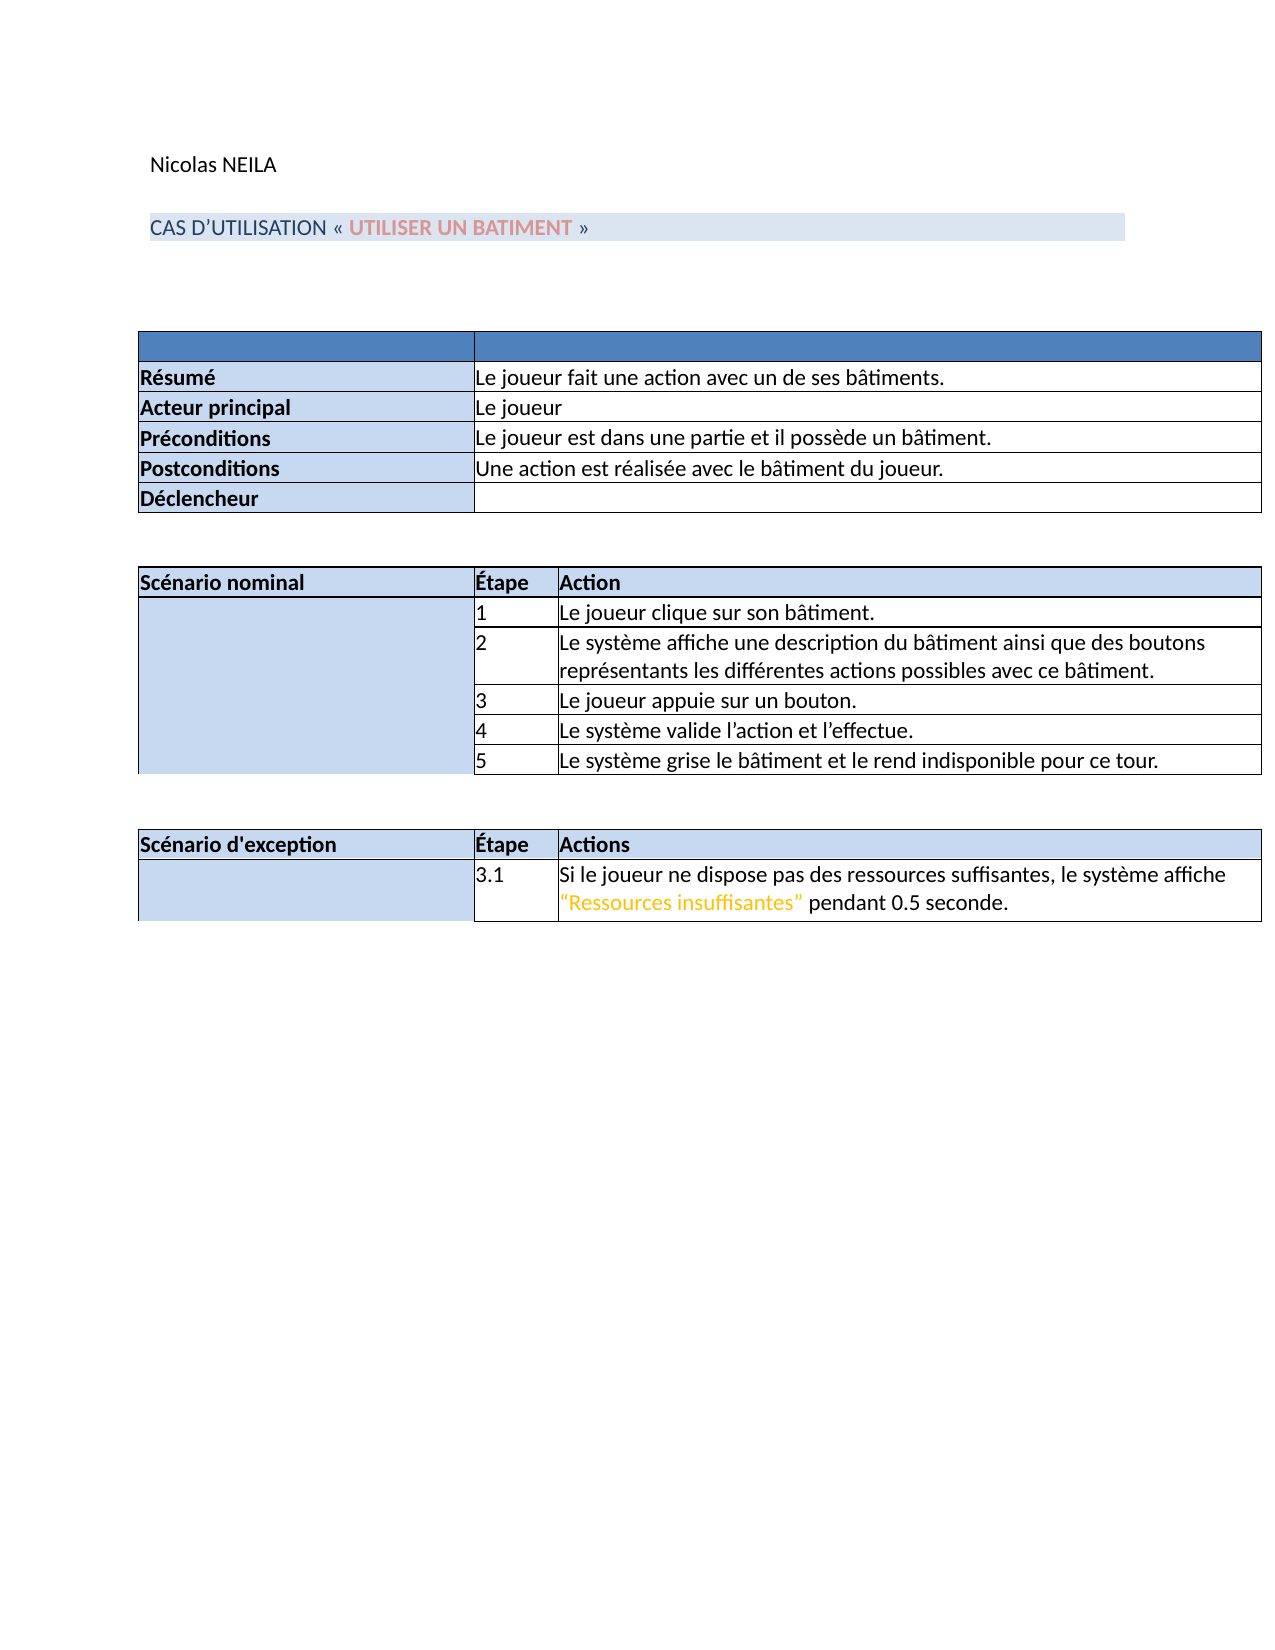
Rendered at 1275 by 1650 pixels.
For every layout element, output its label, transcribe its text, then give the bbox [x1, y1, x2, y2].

table_cell Le système affiche une description du bâtiment ainsi que des boutons représentants les différentes actions possibles avec ce bâtiment. [559, 628, 1261, 684]
table_header Étape [475, 830, 558, 858]
table_cell Le joueur fait une action avec un de ses bâtiments. [475, 362, 1261, 391]
table_cell 2 [475, 628, 558, 684]
text Nicolas NEILA [150, 150, 1125, 178]
table_cell 1 [475, 598, 558, 626]
table_header Scénario nominal [139, 568, 474, 596]
table_header [475, 332, 1261, 361]
table_cell Le système valide l’action et l’effectue. [559, 715, 1261, 744]
table_cell Acteur principal [139, 392, 474, 421]
table_header [139, 332, 474, 361]
table_cell Le joueur [475, 392, 1261, 421]
table_cell Résumé [139, 362, 474, 391]
table_cell Déclencheur [139, 483, 474, 512]
table_cell Le joueur clique sur son bâtiment. [559, 598, 1261, 626]
table_cell [139, 598, 474, 774]
table_cell [475, 483, 1261, 512]
subtitle CAS D’UTILISATION « UTILISER UN BATIMENT » [150, 213, 1125, 241]
table_header Actions [559, 830, 1261, 858]
table_cell 3 [475, 685, 558, 714]
table_cell 4 [475, 715, 558, 744]
table_cell 5 [475, 745, 558, 774]
table_cell 3.1 [475, 860, 558, 921]
table_cell Le joueur appuie sur un bouton. [559, 685, 1261, 714]
table_cell Le système grise le bâtiment et le rend indisponible pour ce tour. [559, 745, 1261, 774]
table_cell Postconditions [139, 453, 474, 482]
table_header Scénario d'exception [139, 830, 474, 858]
table_header Action [559, 568, 1261, 596]
table_cell Préconditions [139, 422, 474, 452]
table_header Étape [475, 568, 558, 596]
table_cell Une action est réalisée avec le bâtiment du joueur. [475, 453, 1261, 482]
table_cell Si le joueur ne dispose pas des ressources suffisantes, le système affiche “Ressources insuffisantes” pendant 0.5 seconde. [559, 860, 1261, 921]
table_cell Le joueur est dans une partie et il possède un bâtiment. [475, 422, 1261, 452]
table_cell [139, 860, 474, 921]
